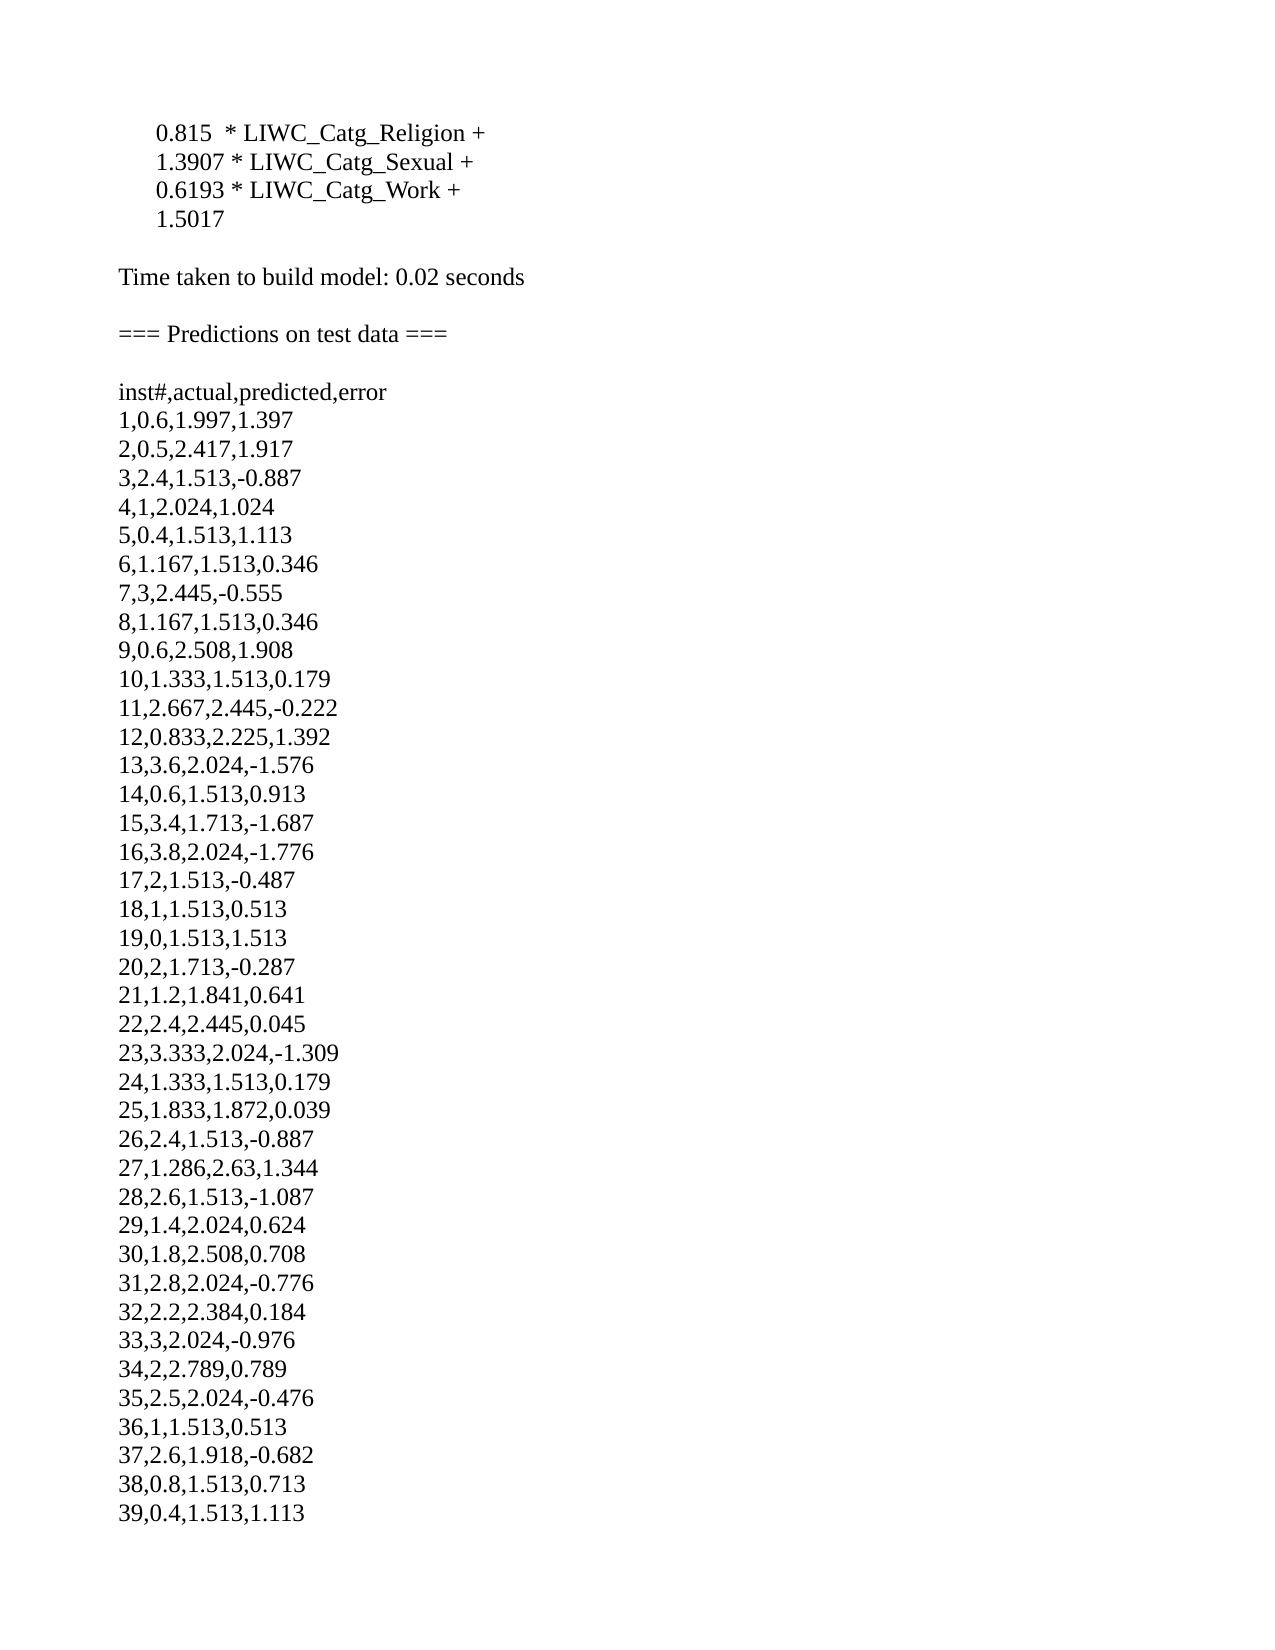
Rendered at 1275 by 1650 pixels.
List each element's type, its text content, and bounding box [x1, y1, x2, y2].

text 37,2.6,1.918,-0.682 [118, 1441, 1157, 1469]
text 0.6193 * LIWC_Catg_Work + [118, 176, 1157, 204]
text 38,0.8,1.513,0.713 [118, 1469, 1157, 1498]
text 12,0.833,2.225,1.392 [118, 722, 1157, 751]
text 4,1,2.024,1.024 [118, 492, 1157, 521]
text 19,0,1.513,1.513 [118, 923, 1157, 952]
text 35,2.5,2.024,-0.476 [118, 1383, 1157, 1412]
text 1,0.6,1.997,1.397 [118, 406, 1157, 434]
text 28,2.6,1.513,-1.087 [118, 1182, 1157, 1211]
text 18,1,1.513,0.513 [118, 894, 1157, 923]
text 8,1.167,1.513,0.346 [118, 607, 1157, 636]
text 23,3.333,2.024,-1.309 [118, 1038, 1157, 1067]
text inst#,actual,predicted,error [118, 377, 1157, 406]
text 36,1,1.513,0.513 [118, 1412, 1157, 1441]
text 26,2.4,1.513,-0.887 [118, 1124, 1157, 1153]
text 34,2,2.789,0.789 [118, 1354, 1157, 1383]
text 25,1.833,1.872,0.039 [118, 1096, 1157, 1124]
text 17,2,1.513,-0.487 [118, 866, 1157, 894]
text 31,2.8,2.024,-0.776 [118, 1268, 1157, 1297]
text 21,1.2,1.841,0.641 [118, 981, 1157, 1009]
text 6,1.167,1.513,0.346 [118, 549, 1157, 578]
text 2,0.5,2.417,1.917 [118, 434, 1157, 463]
text 29,1.4,2.024,0.624 [118, 1211, 1157, 1239]
text 3,2.4,1.513,-0.887 [118, 463, 1157, 492]
text === Predictions on test data === [118, 319, 1157, 348]
text 30,1.8,2.508,0.708 [118, 1239, 1157, 1268]
text 1.3907 * LIWC_Catg_Sexual + [118, 147, 1157, 176]
text 33,3,2.024,-0.976 [118, 1326, 1157, 1354]
text 39,0.4,1.513,1.113 [118, 1498, 1157, 1527]
text 27,1.286,2.63,1.344 [118, 1153, 1157, 1182]
text 11,2.667,2.445,-0.222 [118, 693, 1157, 722]
text 15,3.4,1.713,-1.687 [118, 808, 1157, 837]
text 14,0.6,1.513,0.913 [118, 779, 1157, 808]
text 10,1.333,1.513,0.179 [118, 664, 1157, 693]
text 0.815 * LIWC_Catg_Religion + [118, 118, 1157, 147]
text 13,3.6,2.024,-1.576 [118, 751, 1157, 779]
text 7,3,2.445,-0.555 [118, 578, 1157, 607]
text 24,1.333,1.513,0.179 [118, 1067, 1157, 1096]
text 20,2,1.713,-0.287 [118, 952, 1157, 981]
text 22,2.4,2.445,0.045 [118, 1009, 1157, 1038]
text 1.5017 [118, 204, 1157, 233]
text 32,2.2,2.384,0.184 [118, 1297, 1157, 1326]
text 16,3.8,2.024,-1.776 [118, 837, 1157, 866]
text 5,0.4,1.513,1.113 [118, 521, 1157, 549]
text 9,0.6,2.508,1.908 [118, 636, 1157, 664]
text Time taken to build model: 0.02 seconds [118, 262, 1157, 291]
